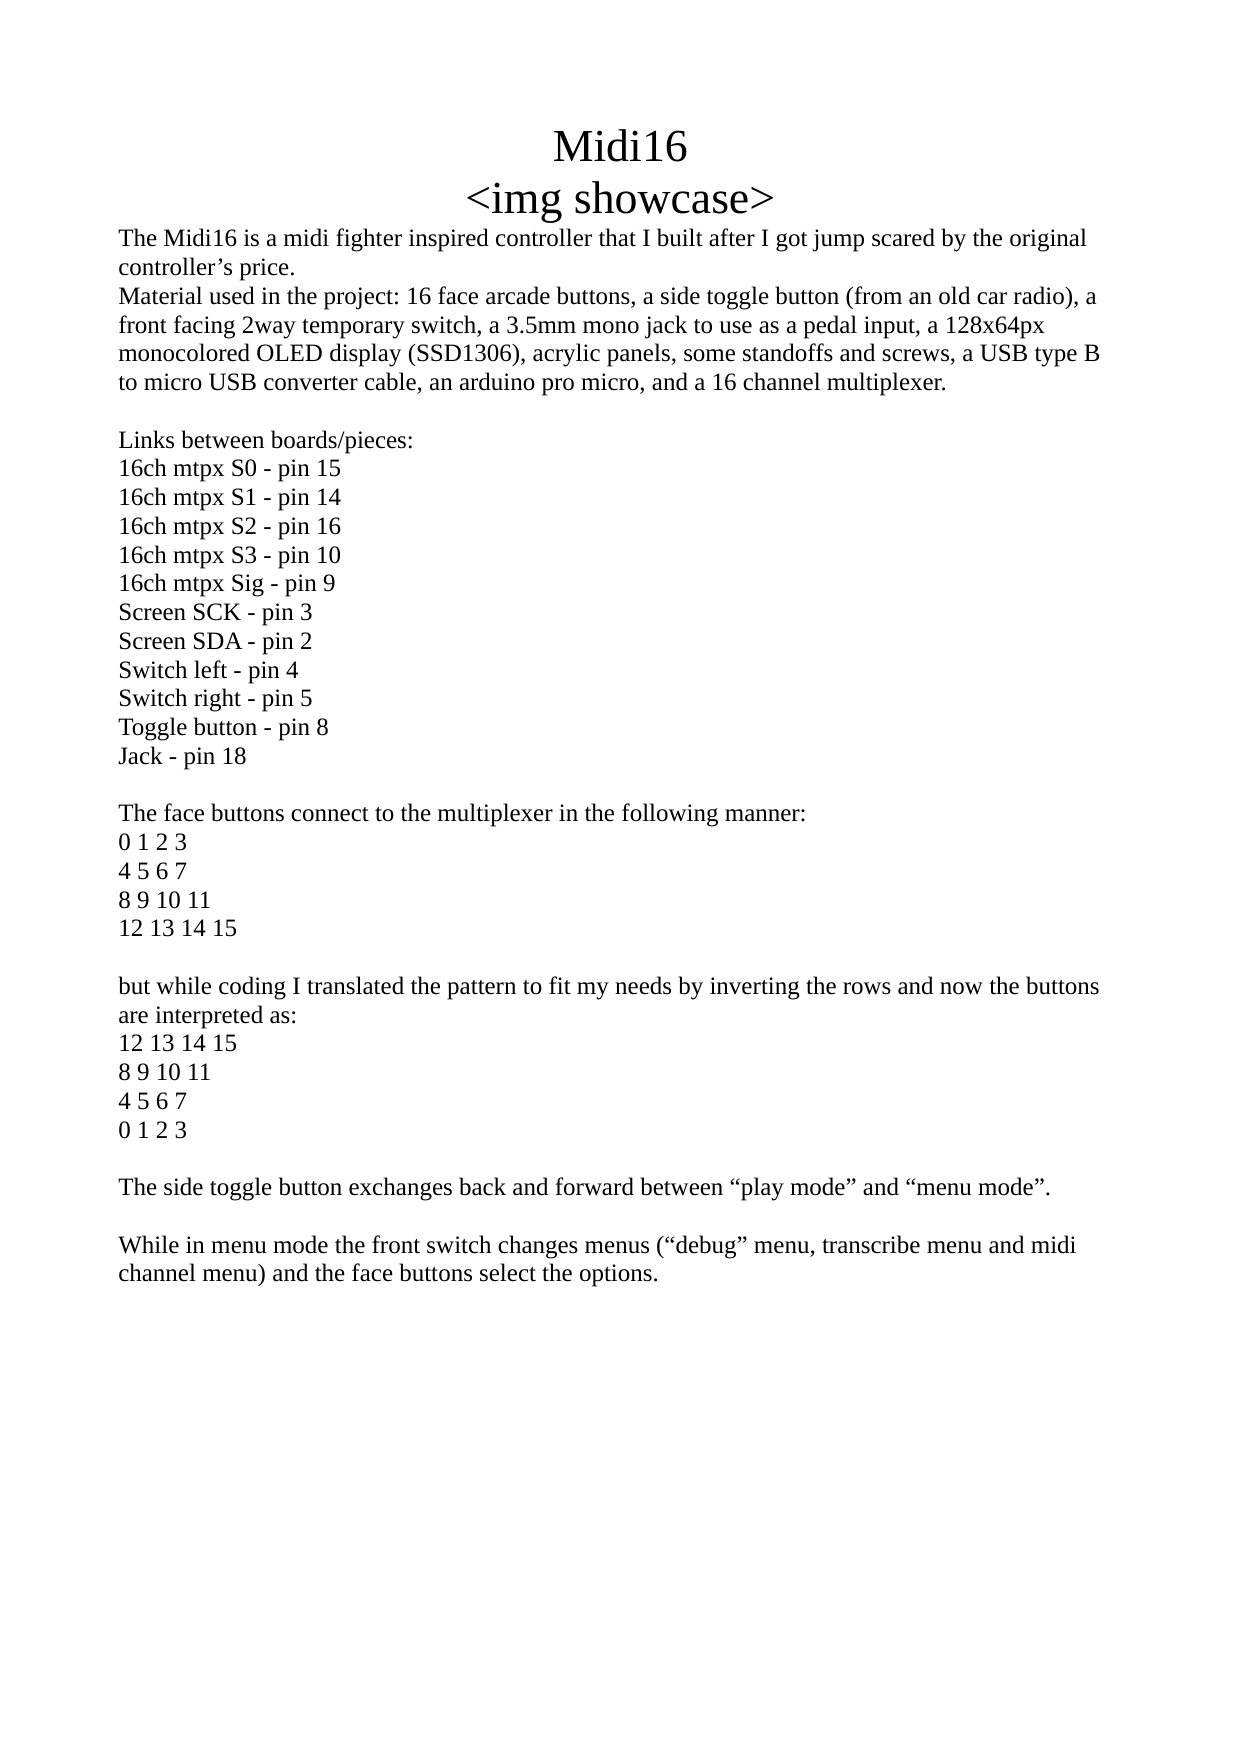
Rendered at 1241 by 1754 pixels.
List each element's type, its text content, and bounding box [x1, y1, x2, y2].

text While in menu mode the front switch changes menus (“debug” menu, transcribe menu and midi channel menu) and the face buttons select the options. [118, 1230, 1122, 1287]
text 12 13 14 15 [118, 913, 1122, 942]
text Midi16 [118, 118, 1122, 171]
text 16ch mtpx S0 - pin 15 [118, 453, 1122, 482]
text 16ch mtpx S2 - pin 16 [118, 511, 1122, 540]
text Screen SCK - pin 3 [118, 597, 1122, 626]
text 4 5 6 7 [118, 1086, 1122, 1115]
text Material used in the project: 16 face arcade buttons, a side toggle button (from an old car radio), a front facing 2way temporary switch, a 3.5mm mono jack to use as a pedal input, a 128x64px monocolored OLED display (SSD1306), acrylic panels, some standoffs and screws, a USB type B to micro USB converter cable, an arduino pro micro, and a 16 channel multiplexer. [118, 281, 1122, 396]
text 16ch mtpx S3 - pin 10 [118, 540, 1122, 568]
text 16ch mtpx Sig - pin 9 [118, 568, 1122, 597]
text 0 1 2 3 [118, 827, 1122, 856]
text 4 5 6 7 [118, 856, 1122, 885]
text Jack - pin 18 [118, 741, 1122, 770]
text <img showcase> [118, 171, 1122, 223]
text Switch right - pin 5 [118, 683, 1122, 712]
text 8 9 10 11 [118, 1057, 1122, 1086]
text The face buttons connect to the multiplexer in the following manner: [118, 798, 1122, 827]
text 8 9 10 11 [118, 885, 1122, 913]
text 0 1 2 3 [118, 1115, 1122, 1143]
text Links between boards/pieces: [118, 425, 1122, 453]
text The side toggle button exchanges back and forward between “play mode” and “menu mode”. [118, 1172, 1122, 1201]
text Screen SDA - pin 2 [118, 626, 1122, 655]
text but while coding I translated the pattern to fit my needs by inverting the rows and now the buttons are interpreted as: 12 13 14 15 [118, 971, 1122, 1057]
text 16ch mtpx S1 - pin 14 [118, 482, 1122, 511]
text Toggle button - pin 8 [118, 712, 1122, 741]
text Switch left - pin 4 [118, 655, 1122, 683]
text The Midi16 is a midi fighter inspired controller that I built after I got jump scared by the original controller’s price. [118, 223, 1122, 281]
